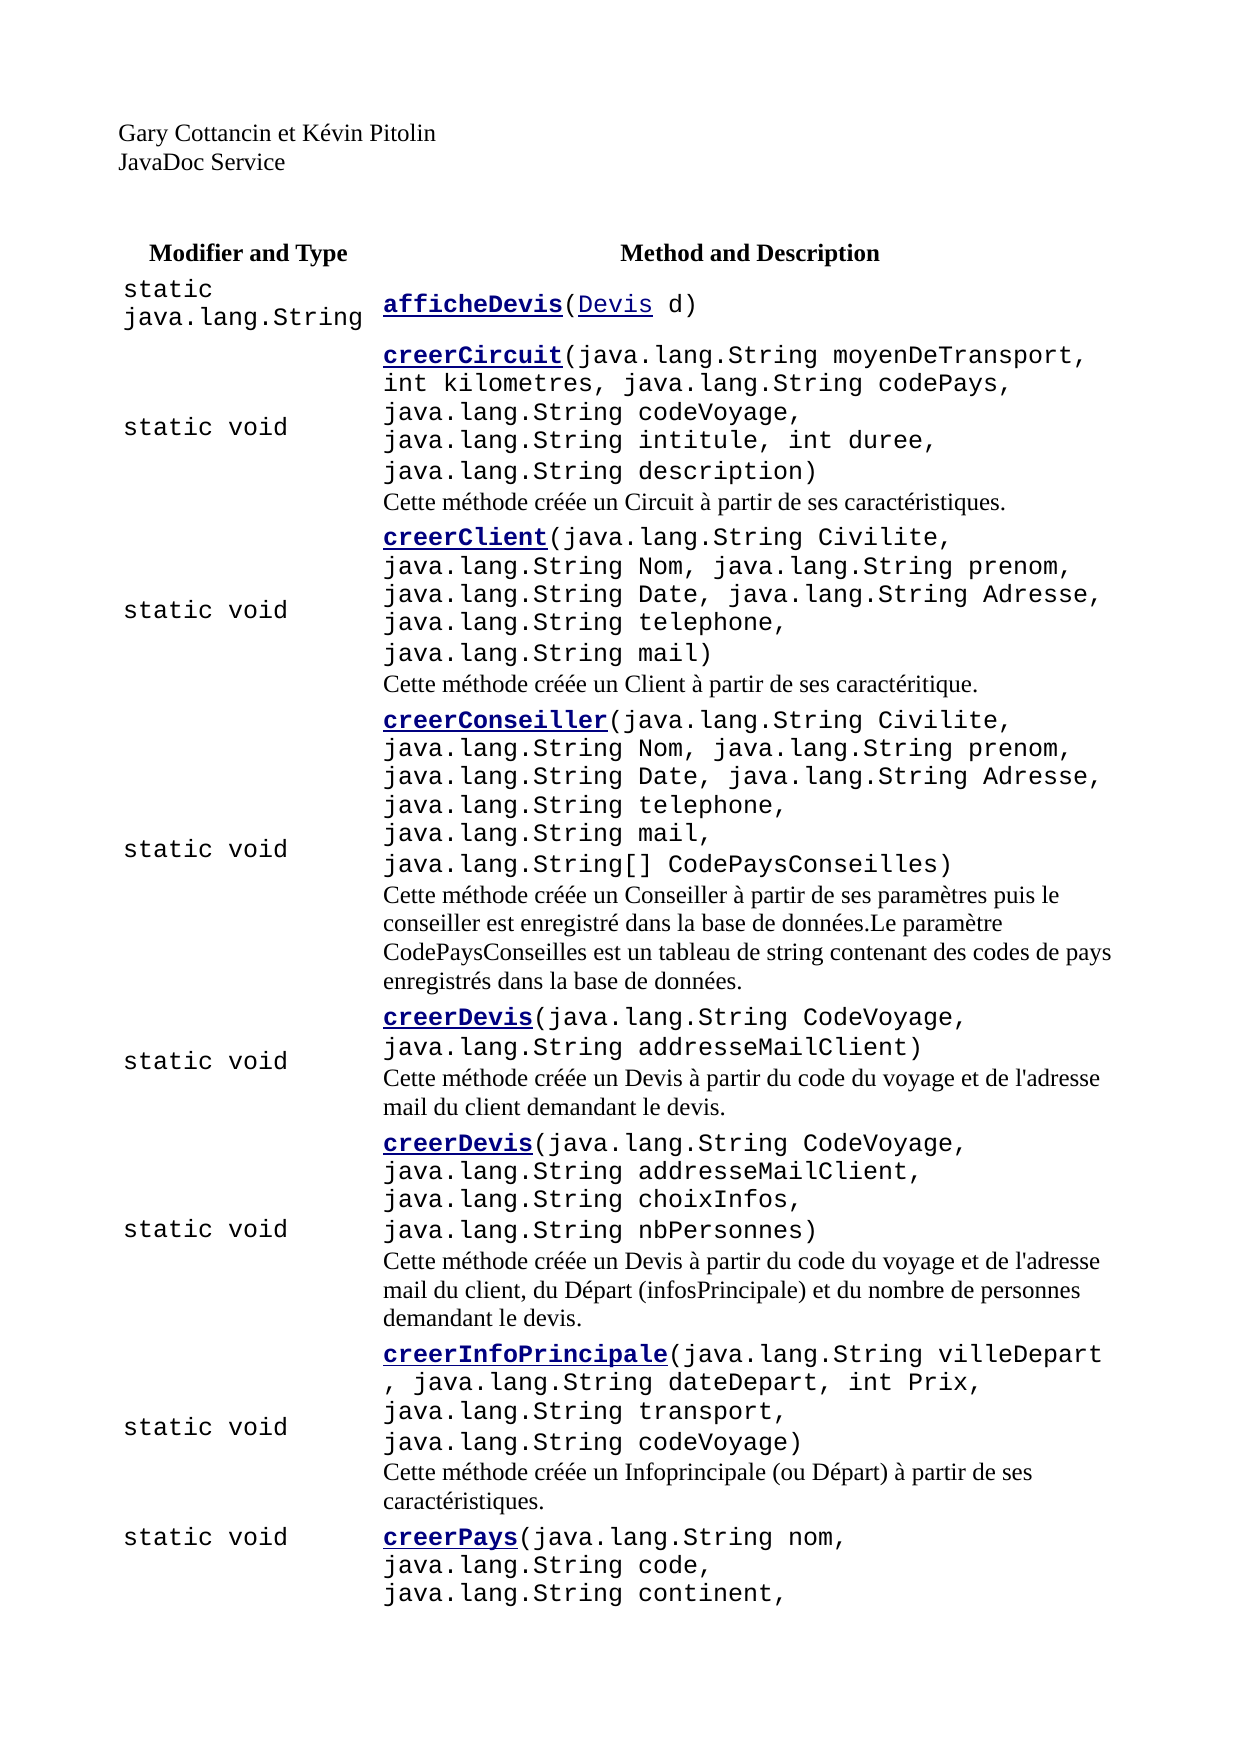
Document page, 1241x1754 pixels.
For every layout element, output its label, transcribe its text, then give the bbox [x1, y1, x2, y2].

table_cell creerDevis(java.lang.String CodeVoyage, java.lang.String addresseMailClient) Cette méthode créée un Devis à partir du code du voyage et de l'adresse mail du client demandant le devis. [378, 1000, 1122, 1126]
table_cell static void [118, 1520, 378, 1614]
table_cell static void [118, 1126, 378, 1337]
table_cell creerDevis(java.lang.String CodeVoyage, java.lang.String addresseMailClient, java.lang.String choixInfos, java.lang.String nbPersonnes) Cette méthode créée un Devis à partir du code du voyage et de l'adresse mail du client, du Départ (infosPrincipale) et du nombre de personnes demandant le devis. [378, 1126, 1122, 1337]
table_cell creerPays(java.lang.String nom, java.lang.String code, java.lang.String continent, [378, 1520, 1122, 1614]
table_cell creerConseiller(java.lang.String Civilite, java.lang.String Nom, java.lang.String prenom, java.lang.String Date, java.lang.String Adresse, java.lang.String telephone, java.lang.String mail, java.lang.String[] CodePaysConseilles) Cette méthode créée un Conseiller à partir de ses paramètres puis le conseiller est enregistré dans la base de données.Le paramètre CodePaysConseilles est un tableau de string contenant des codes de pays enregistrés dans la base de données. [378, 703, 1122, 999]
table_cell creerInfoPrincipale(java.lang.String villeDepart, java.lang.String dateDepart, int Prix, java.lang.String transport, java.lang.String codeVoyage) Cette méthode créée un Infoprincipale (ou Départ) à partir de ses caractéristiques. [378, 1337, 1122, 1520]
table_cell creerClient(java.lang.String Civilite, java.lang.String Nom, java.lang.String prenom, java.lang.String Date, java.lang.String Adresse, java.lang.String telephone, java.lang.String mail) Cette méthode créée un Client à partir de ses caractéritique. [378, 520, 1122, 703]
table_cell static void [118, 338, 378, 520]
table_cell afficheDevis(Devis d) [378, 272, 1122, 338]
table_cell static java.lang.String [118, 272, 378, 338]
table_cell static void [118, 520, 378, 703]
table_cell static void [118, 1337, 378, 1520]
table_cell static void [118, 703, 378, 999]
table_cell static void [118, 1000, 378, 1126]
table_header Modifier and Type [118, 234, 378, 272]
table_header Method and Description [378, 234, 1122, 272]
table_cell creerCircuit(java.lang.String moyenDeTransport, int kilometres, java.lang.String codePays, java.lang.String codeVoyage, java.lang.String intitule, int duree, java.lang.String description) Cette méthode créée un Circuit à partir de ses caractéristiques. [378, 338, 1122, 520]
